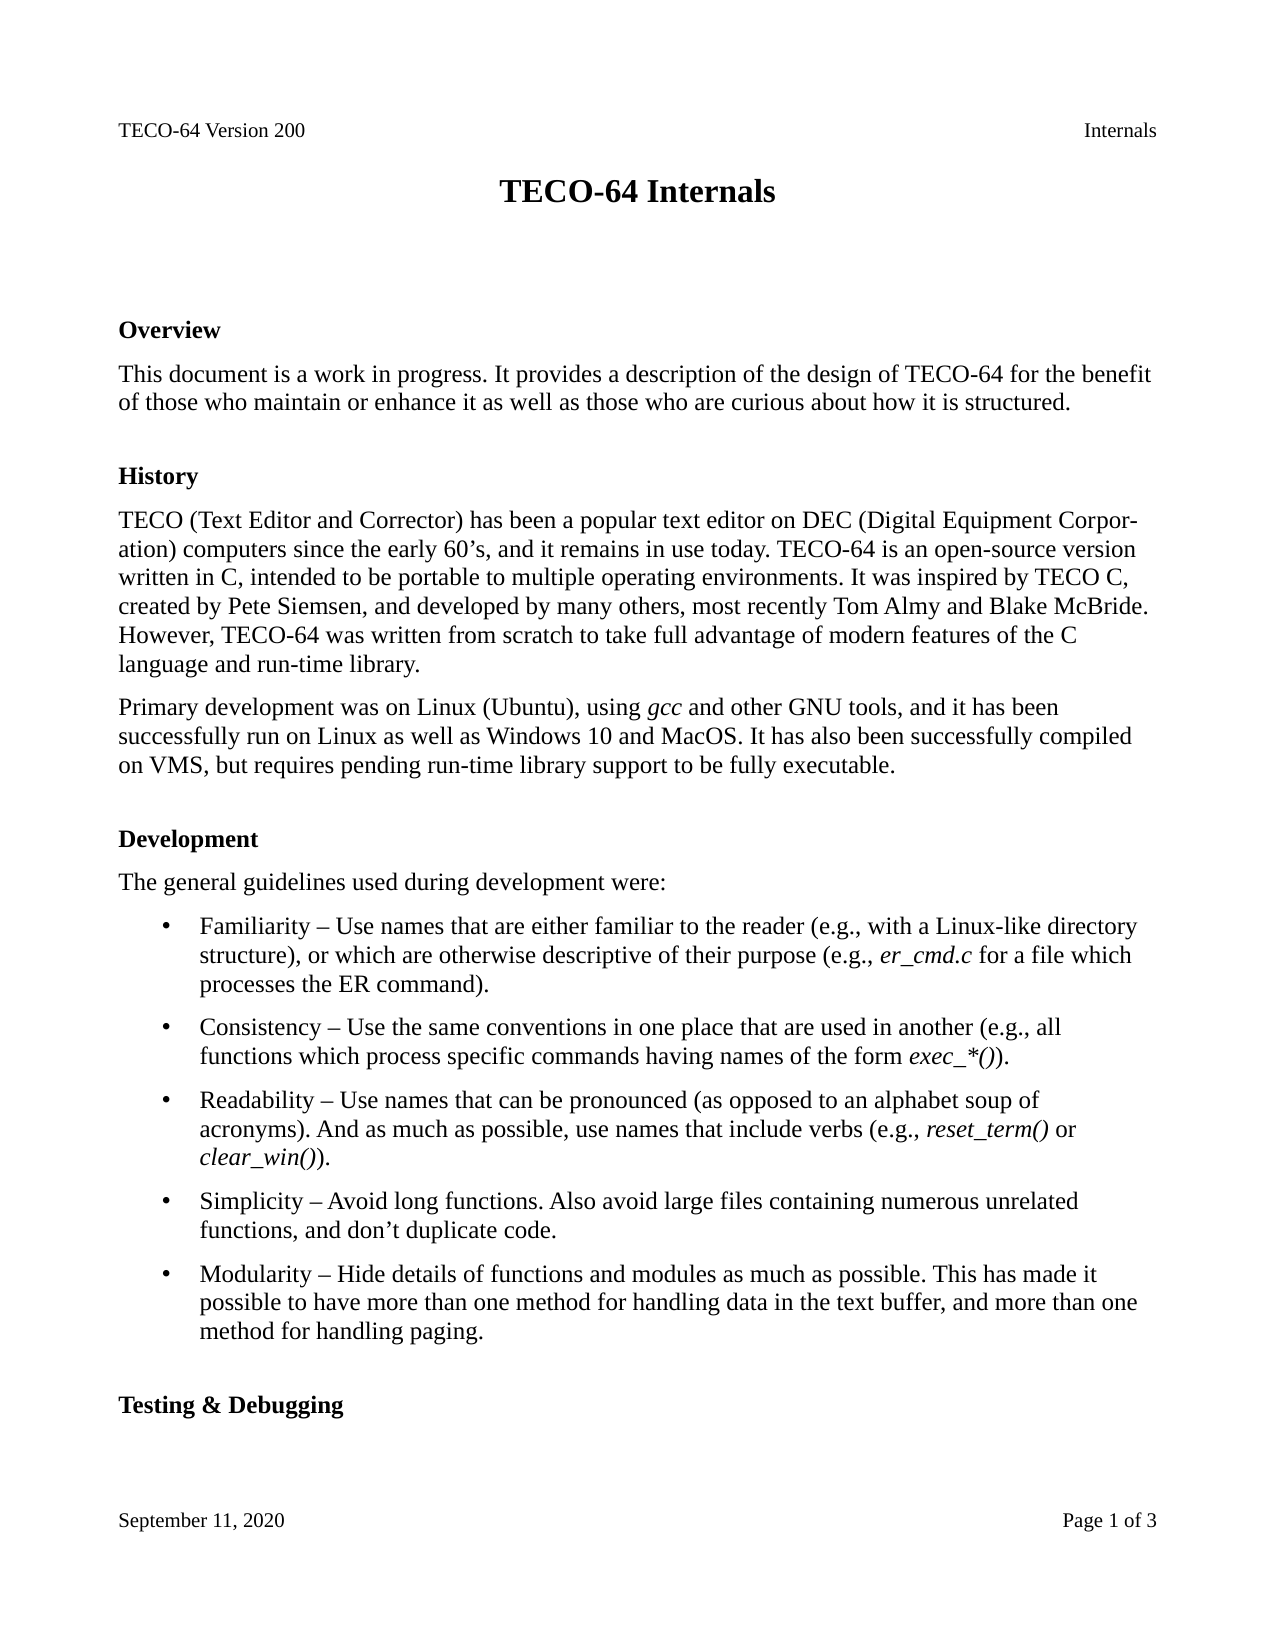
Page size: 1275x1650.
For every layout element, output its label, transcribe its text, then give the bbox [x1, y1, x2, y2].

text The general guidelines used during development were: [118, 867, 1157, 896]
list Readability – Use names that can be pronounced (as opposed to an alphabet soup of acronyms). And as much as possible, use names that include verbs (e.g., reset_term() or clear_win()). [162, 1085, 1157, 1171]
list Consistency – Use the same conventions in one place that are used in another (e.g., all functions which process specific commands having names of the form exec_*()). [162, 1012, 1157, 1070]
list Modularity – Hide details of functions and modules as much as possible. This has made it possible to have more than one method for handling data in the text buffer, and more than one method for handling paging. [162, 1259, 1157, 1345]
list Simplicity – Avoid long functions. Also avoid large files containing numerous unrelated functions, and don’t duplicate code. [162, 1186, 1157, 1244]
text This document is a work in progress. It provides a description of the design of TECO-64 for the benefit of those who maintain or enhance it as well as those who are curious about how it is structured. [118, 359, 1157, 416]
text Primary development was on Linux (Ubuntu), using gcc and other GNU tools, and it has been successfully run on Linux as well as Windows 10 and MacOS. It has also been successfully compiled on VMS, but requires pending run-time library support to be fully executable. [118, 692, 1157, 779]
text TECO-64 Internals [118, 172, 1157, 210]
text Testing & Debugging [118, 1390, 1157, 1419]
text Overview [118, 315, 1157, 344]
text Development [118, 824, 1157, 852]
text History [118, 461, 1157, 490]
list Familiarity – Use names that are either familiar to the reader (e.g., with a Linux-like directory structure), or which are otherwise descriptive of their purpose (e.g., er_cmd.c for a file which processes the ER command). [162, 911, 1157, 997]
text TECO (Text Editor and Corrector) has been a popular text editor on DEC (Digital Equipment Cor­por­ation) computers since the early 60’s, and it remains in use today. TECO-64 is an open-source version written in C, intended to be portable to multiple operating environments. It was inspired by TECO C, created by Pete Siemsen, and developed by many others, most recently Tom Almy and Blake McBride. However, TECO-64 was written from scratch to take full advantage of modern features of the C language and run-time library. [118, 505, 1157, 677]
